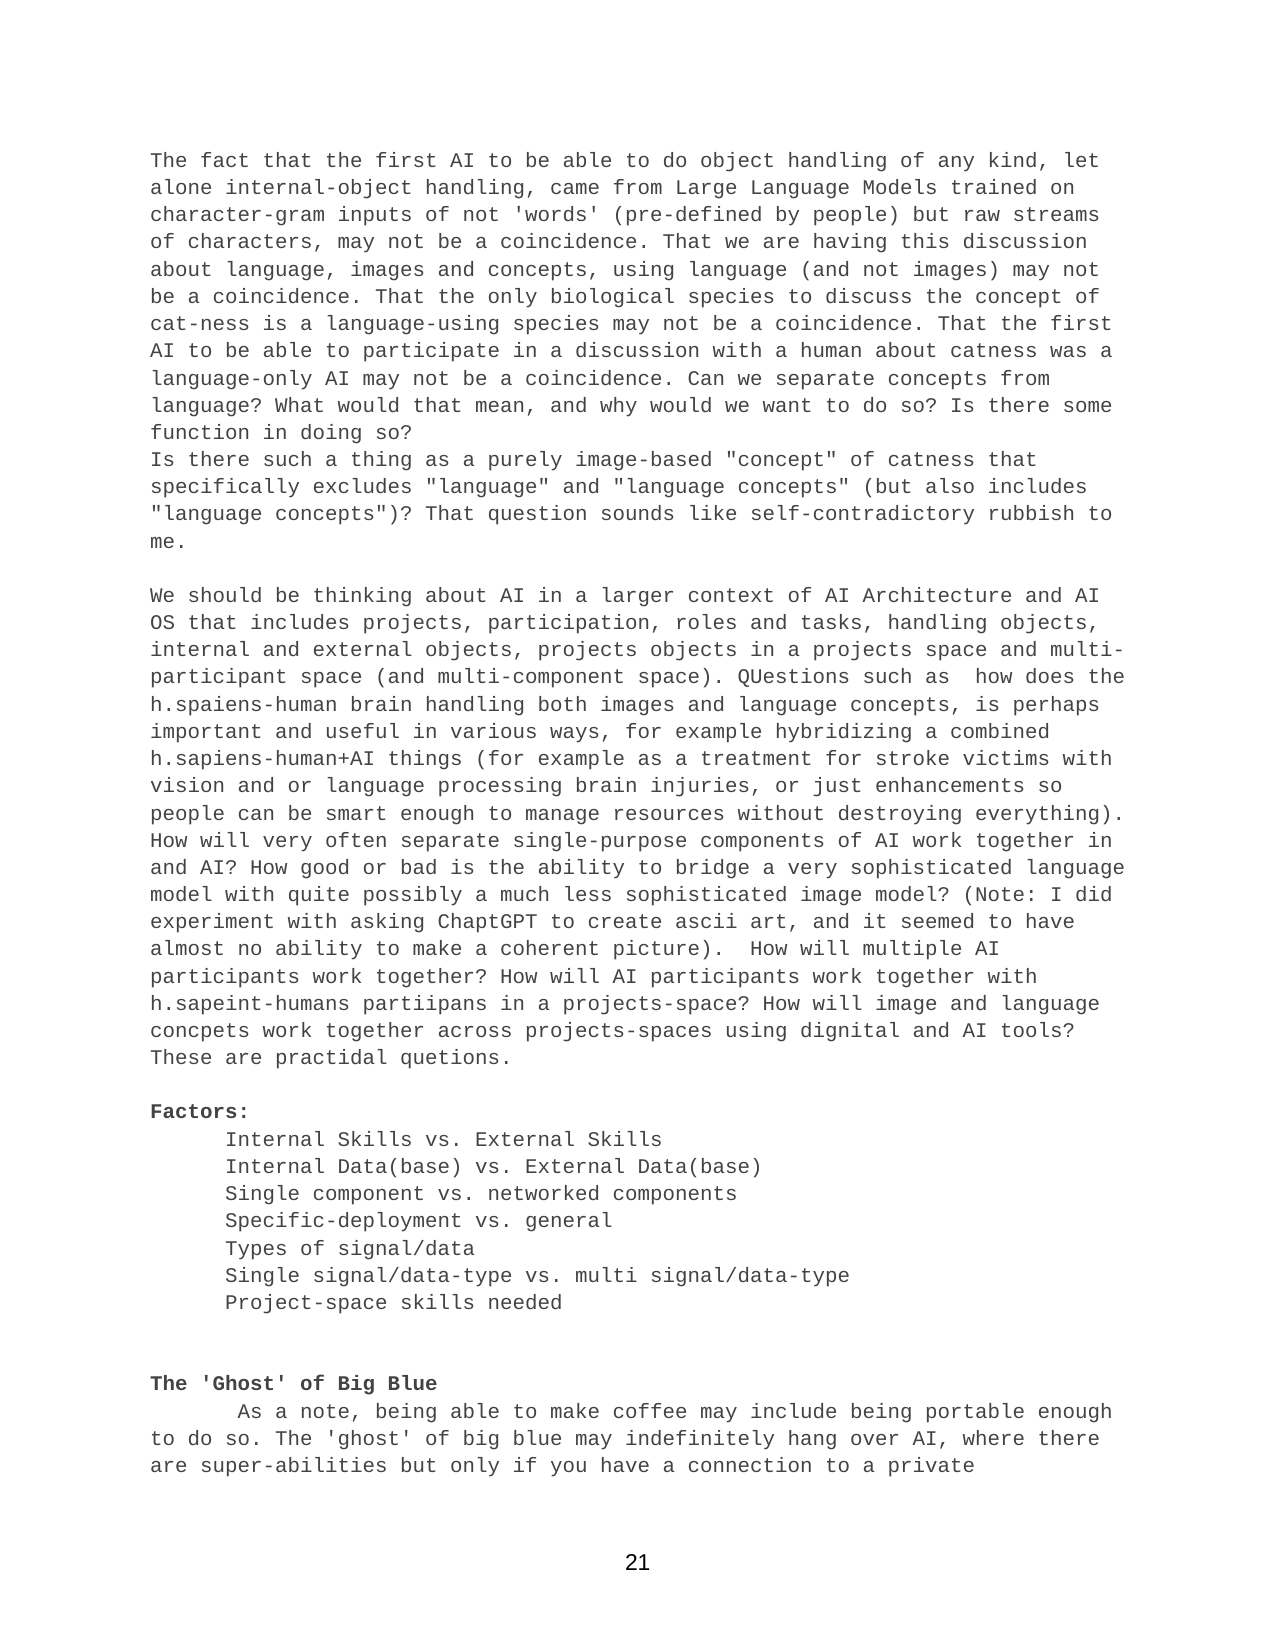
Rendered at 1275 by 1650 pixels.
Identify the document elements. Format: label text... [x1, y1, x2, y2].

text Specific-deployment vs. general [150, 1210, 1125, 1234]
text As a note, being able to make coffee may include being portable enough to do so. The 'ghost' of big blue may indefinitely hang over AI, where there are super-abilities but only if you have a connection to a private [150, 1401, 1125, 1479]
text Internal Data(base) vs. External Data(base) [150, 1156, 1125, 1179]
text Internal Skills vs. External Skills [150, 1129, 1125, 1152]
text Types of signal/data [150, 1237, 1125, 1261]
text Project-space skills needed [150, 1292, 1125, 1316]
text The fact that the first AI to be able to do object handling of any kind, let alone internal-object handling, came from Large Language Models trained on character-gram inputs of not 'words' (pre-defined by people) but raw streams of characters, may not be a coincidence. That we are having this discussion about language, images and concepts, using language (and not images) may not be a coincidence. That the only biological species to discuss the concept of cat-ness is a language-using species may not be a coincidence. That the first AI to be able to participate in a discussion with a human about catness was a language-only AI may not be a coincidence. Can we separate concepts from language? What would that mean, and why would we want to do so? Is there some function in doing so? [150, 150, 1125, 446]
text The 'Ghost' of Big Blue [150, 1373, 1125, 1397]
text Single signal/data-type vs. multi signal/data-type [150, 1265, 1125, 1288]
text Factors: [150, 1102, 1125, 1125]
text We should be thinking about AI in a larger context of AI Architecture and AI OS that includes projects, participation, roles and tasks, handling objects, internal and external objects, projects objects in a projects space and multi-participant space (and multi-component space). QUestions such as how does the h.spaiens-human brain handling both images and language concepts, is perhaps important and useful in various ways, for example hybridizing a combined h.sapiens-human+AI things (for example as a treatment for stroke victims with vision and or language processing brain injuries, or just enhancements so people can be smart enough to manage resources without destroying everything). How will very often separate single-purpose components of AI work together in and AI? How good or bad is the ability to bridge a very sophisticated language model with quite possibly a much less sophisticated image model? (Note: I did experiment with asking ChaptGPT to create ascii art, and it seemed to have almost no ability to make a coherent picture). How will multiple AI participants work together? How will AI participants work together with h.sapeint-humans partiipans in a projects-space? How will image and language concpets work together across projects-spaces using dignital and AI tools? These are practidal quetions. [150, 585, 1125, 1071]
text Single component vs. networked components [150, 1183, 1125, 1207]
text Is there such a thing as a purely image-based "concept" of catness that specifically excludes "language" and "language concepts" (but also includes "language concepts")? That question sounds like self-contradictory rubbish to me. [150, 449, 1125, 554]
